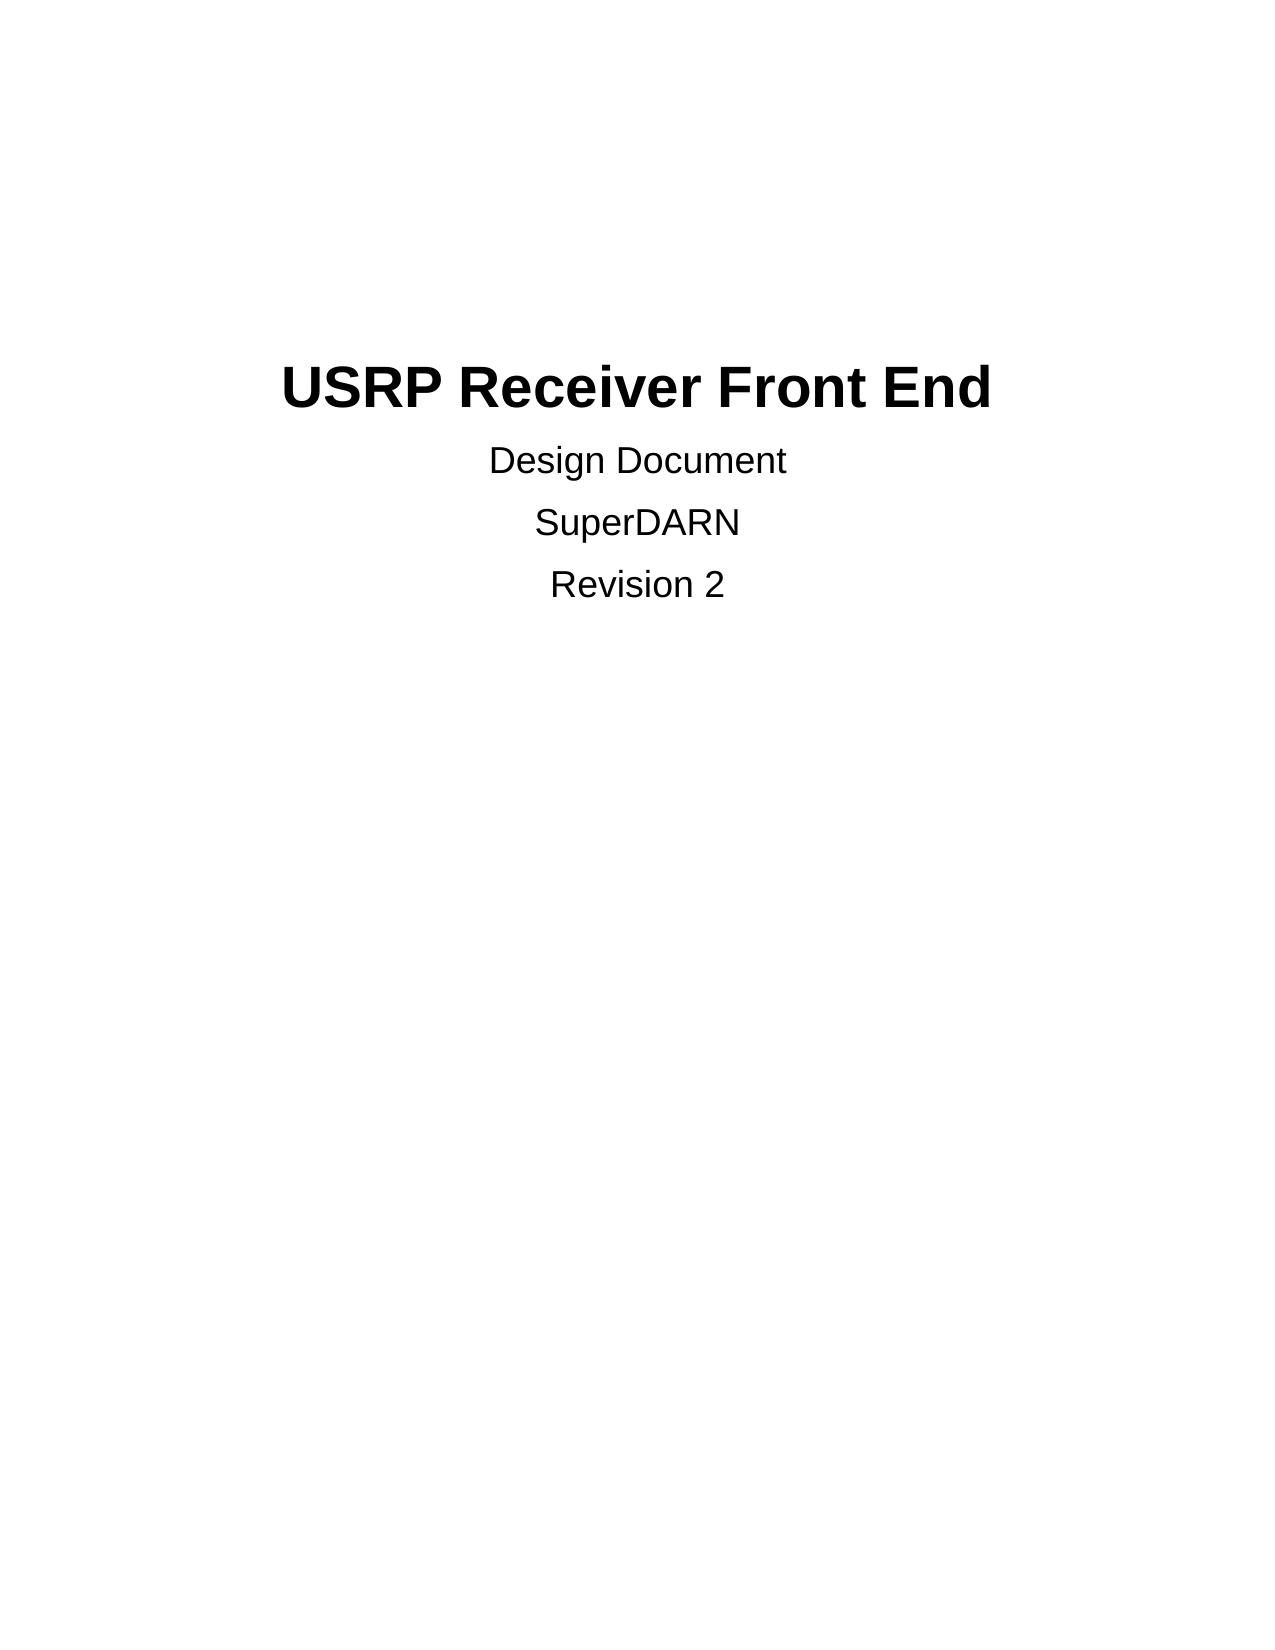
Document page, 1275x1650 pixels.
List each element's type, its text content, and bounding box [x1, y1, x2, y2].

subtitle SuperDARN [118, 500, 1157, 543]
subtitle Revision 2 [118, 562, 1157, 605]
subtitle Design Document [118, 438, 1157, 481]
title USRP Receiver Front End [118, 352, 1157, 419]
